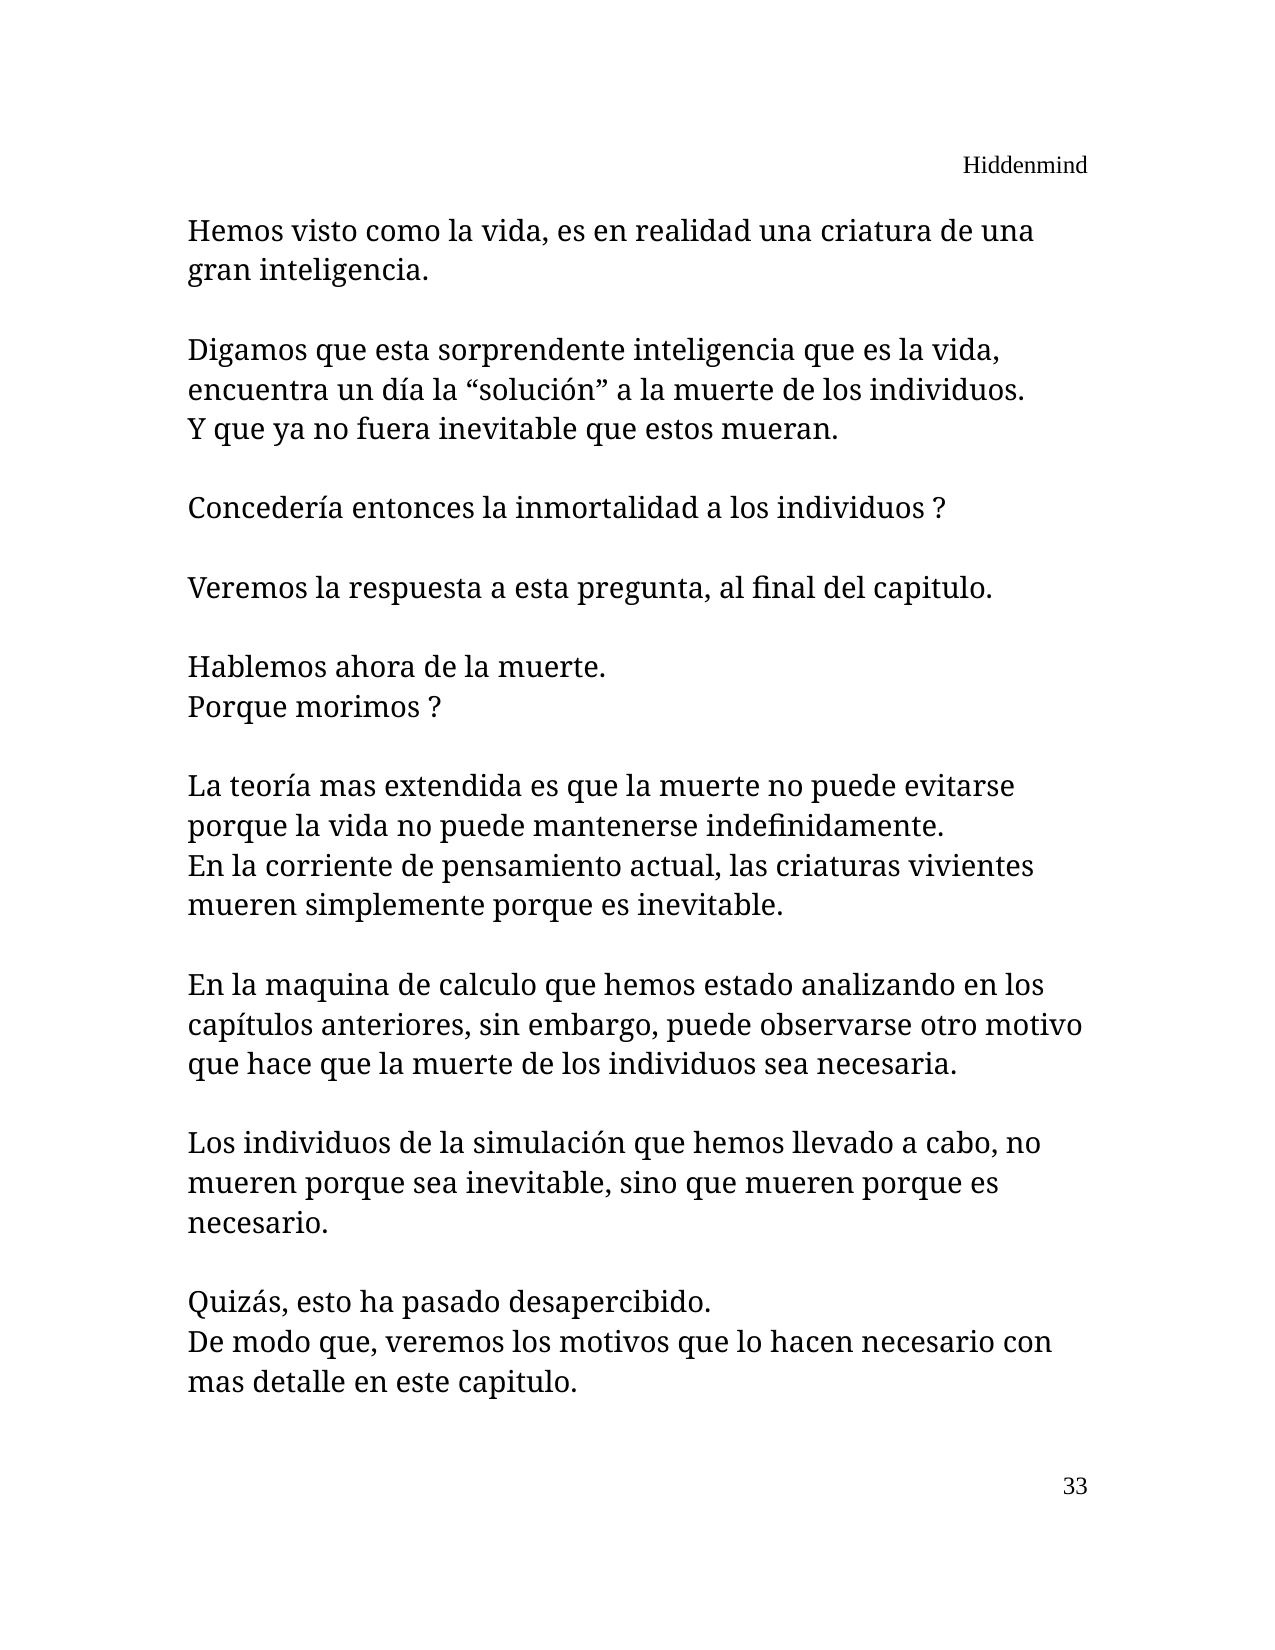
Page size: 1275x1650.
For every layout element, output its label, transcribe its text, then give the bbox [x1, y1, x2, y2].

text En la maquina de calculo que hemos estado analizando en los capítulos anteriores, sin embargo, puede observarse otro motivo que hace que la muerte de los individuos sea necesaria. [187, 964, 1087, 1083]
text Los individuos de la simulación que hemos llevado a cabo, no mueren porque sea inevitable, sino que mueren porque es necesario. [187, 1123, 1087, 1242]
text De modo que, veremos los motivos que lo hacen necesario con mas detalle en este capitulo. [187, 1321, 1087, 1401]
text Hemos visto como la vida, es en realidad una criatura de una gran inteligencia. [187, 210, 1087, 289]
text La teoría mas extendida es que la muerte no puede evitarse porque la vida no puede mantenerse indefinidamente. [187, 766, 1087, 845]
text Concedería entonces la inmortalidad a los individuos ? [187, 488, 1087, 527]
text Digamos que esta sorprendente inteligencia que es la vida, encuentra un día la “solución” a la muerte de los individuos. [187, 329, 1087, 408]
text Y que ya no fuera inevitable que estos mueran. [187, 408, 1087, 448]
text Hablemos ahora de la muerte. [187, 647, 1087, 686]
text Quizás, esto ha pasado desapercibido. [187, 1282, 1087, 1321]
text En la corriente de pensamiento actual, las criaturas vivientes mueren simplemente porque es inevitable. [187, 845, 1087, 924]
text Porque morimos ? [187, 686, 1087, 726]
text Veremos la respuesta a esta pregunta, al final del capitulo. [187, 567, 1087, 607]
